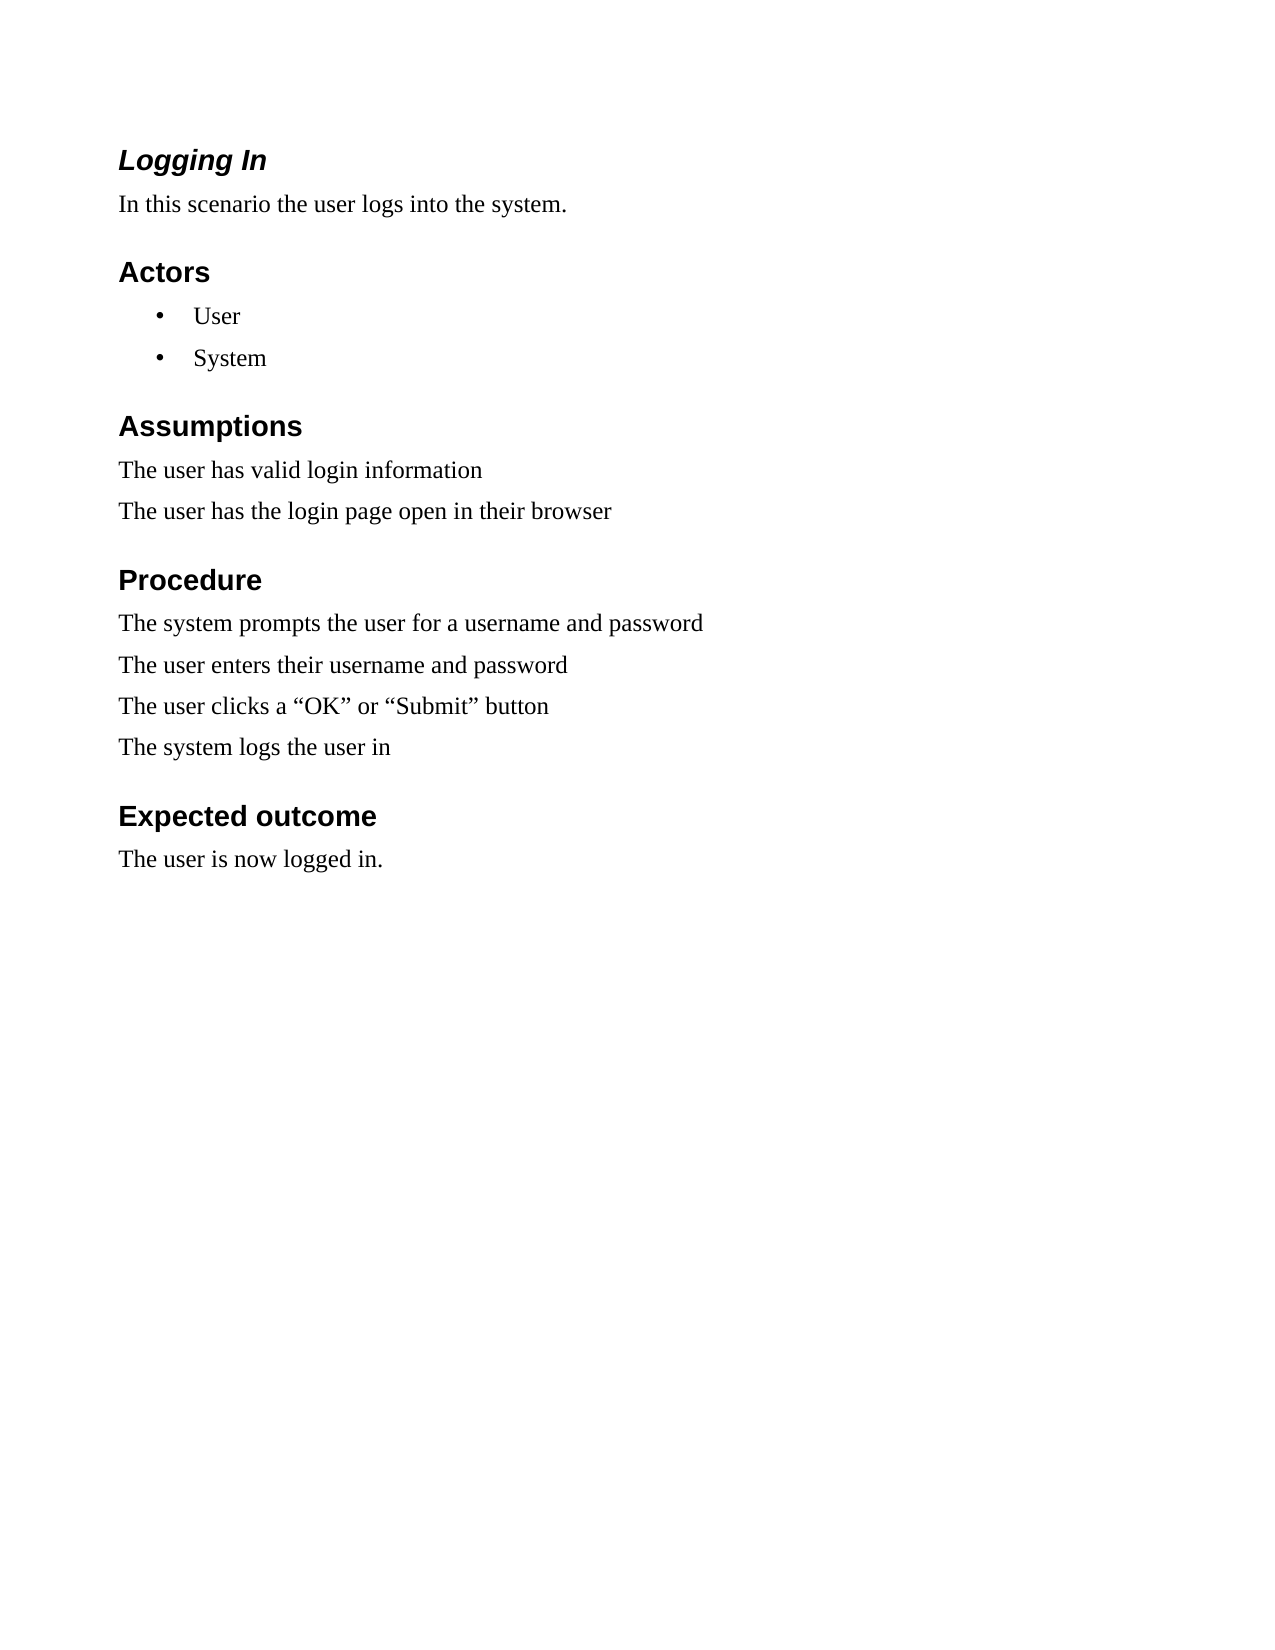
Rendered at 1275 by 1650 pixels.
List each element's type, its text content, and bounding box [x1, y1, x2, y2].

subtitle Procedure [118, 562, 1157, 596]
text The user is now logged in. [118, 844, 1157, 873]
subtitle Assumptions [118, 409, 1157, 442]
subtitle Expected outcome [118, 798, 1157, 832]
text The user clicks a “OK” or “Submit” button [118, 691, 1157, 720]
text The user has valid login information [118, 455, 1157, 484]
subtitle Logging In [118, 143, 1157, 177]
list System [156, 343, 1157, 371]
text In this scenario the user logs into the system. [118, 189, 1157, 218]
text The user has the login page open in their browser [118, 496, 1157, 525]
list User [156, 301, 1157, 330]
text The user enters their username and password [118, 650, 1157, 678]
text The system logs the user in [118, 732, 1157, 761]
text The system prompts the user for a username and password [118, 608, 1157, 637]
subtitle Actors [118, 255, 1157, 289]
